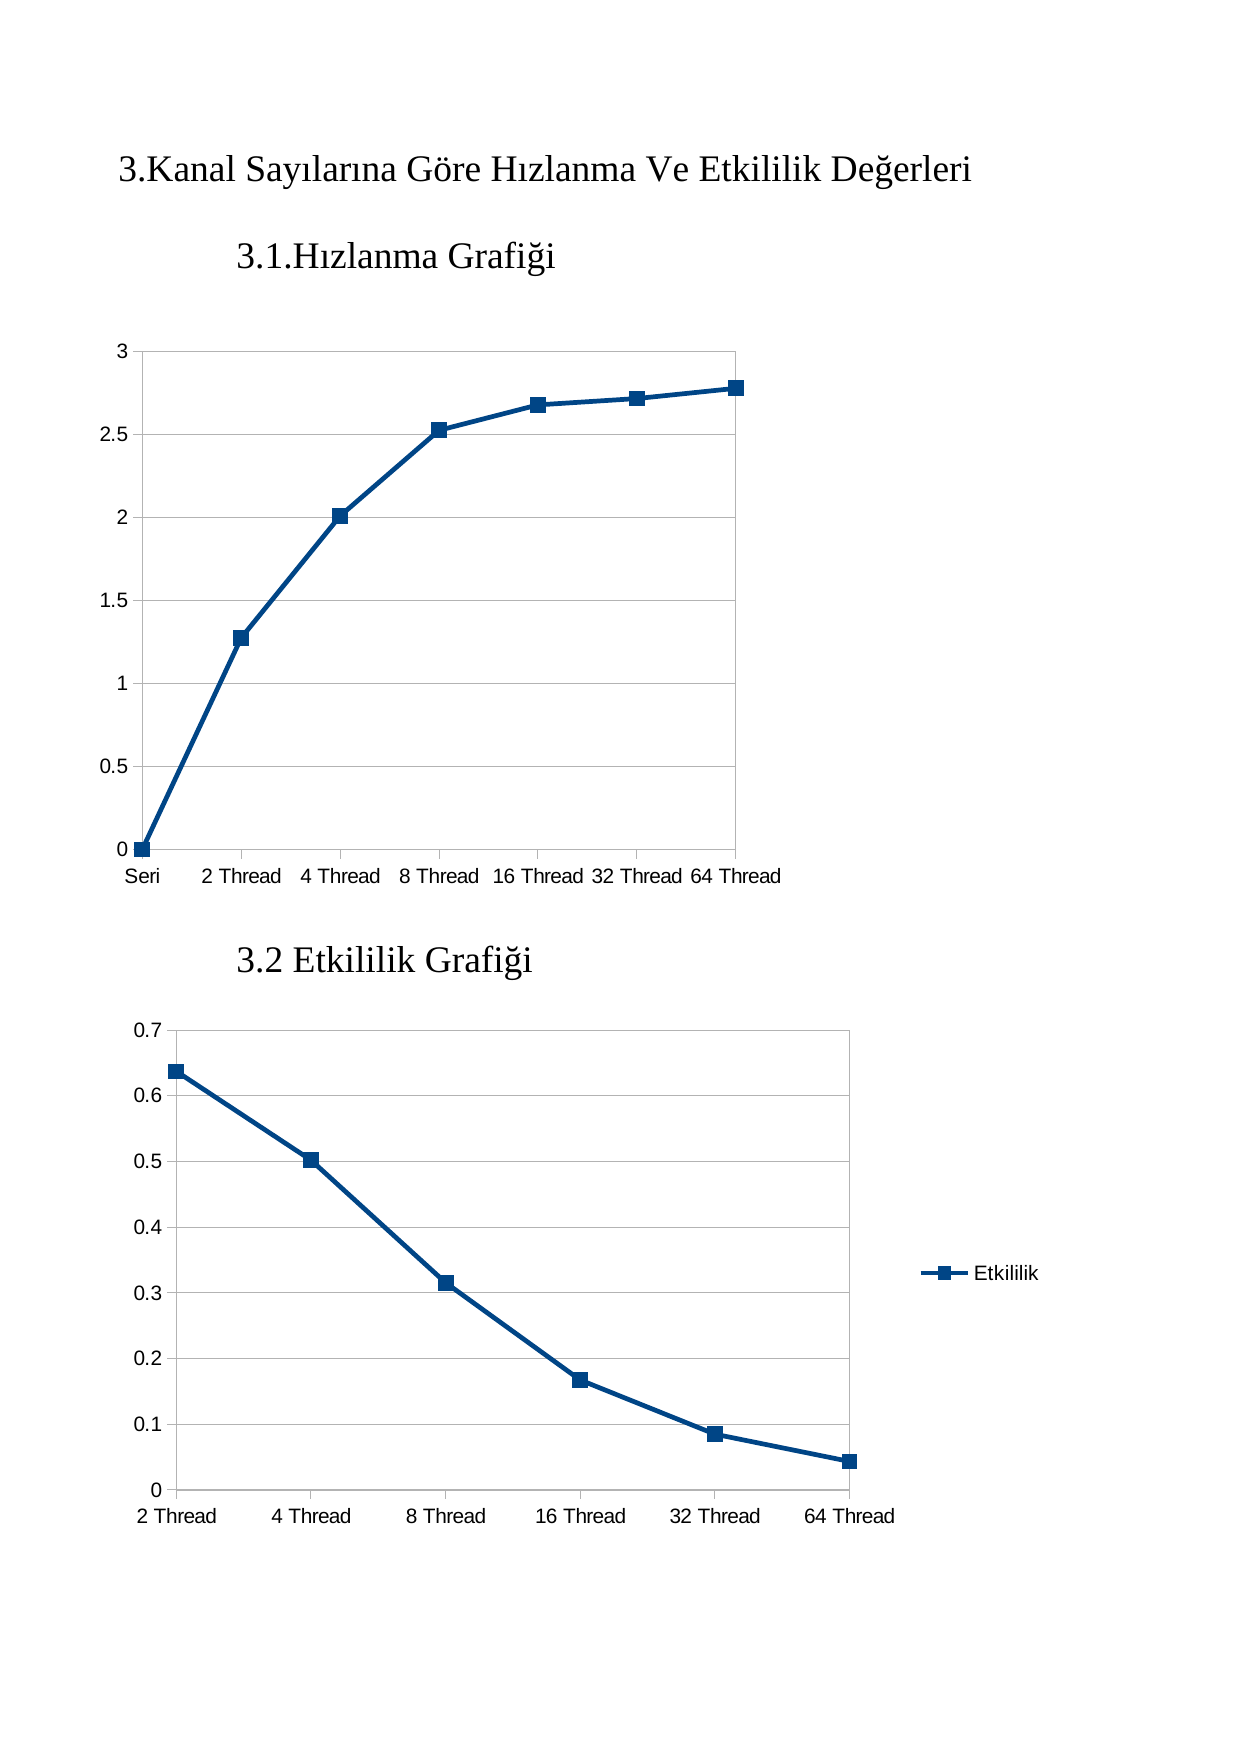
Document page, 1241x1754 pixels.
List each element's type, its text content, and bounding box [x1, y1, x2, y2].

text 3.Kanal Sayılarına Göre Hızlanma Ve Etkililik Değerleri [118, 147, 1122, 190]
text 3.1.Hızlanma Grafiği [118, 233, 1122, 276]
text 3.2 Etkililik Grafiği [118, 937, 1122, 981]
